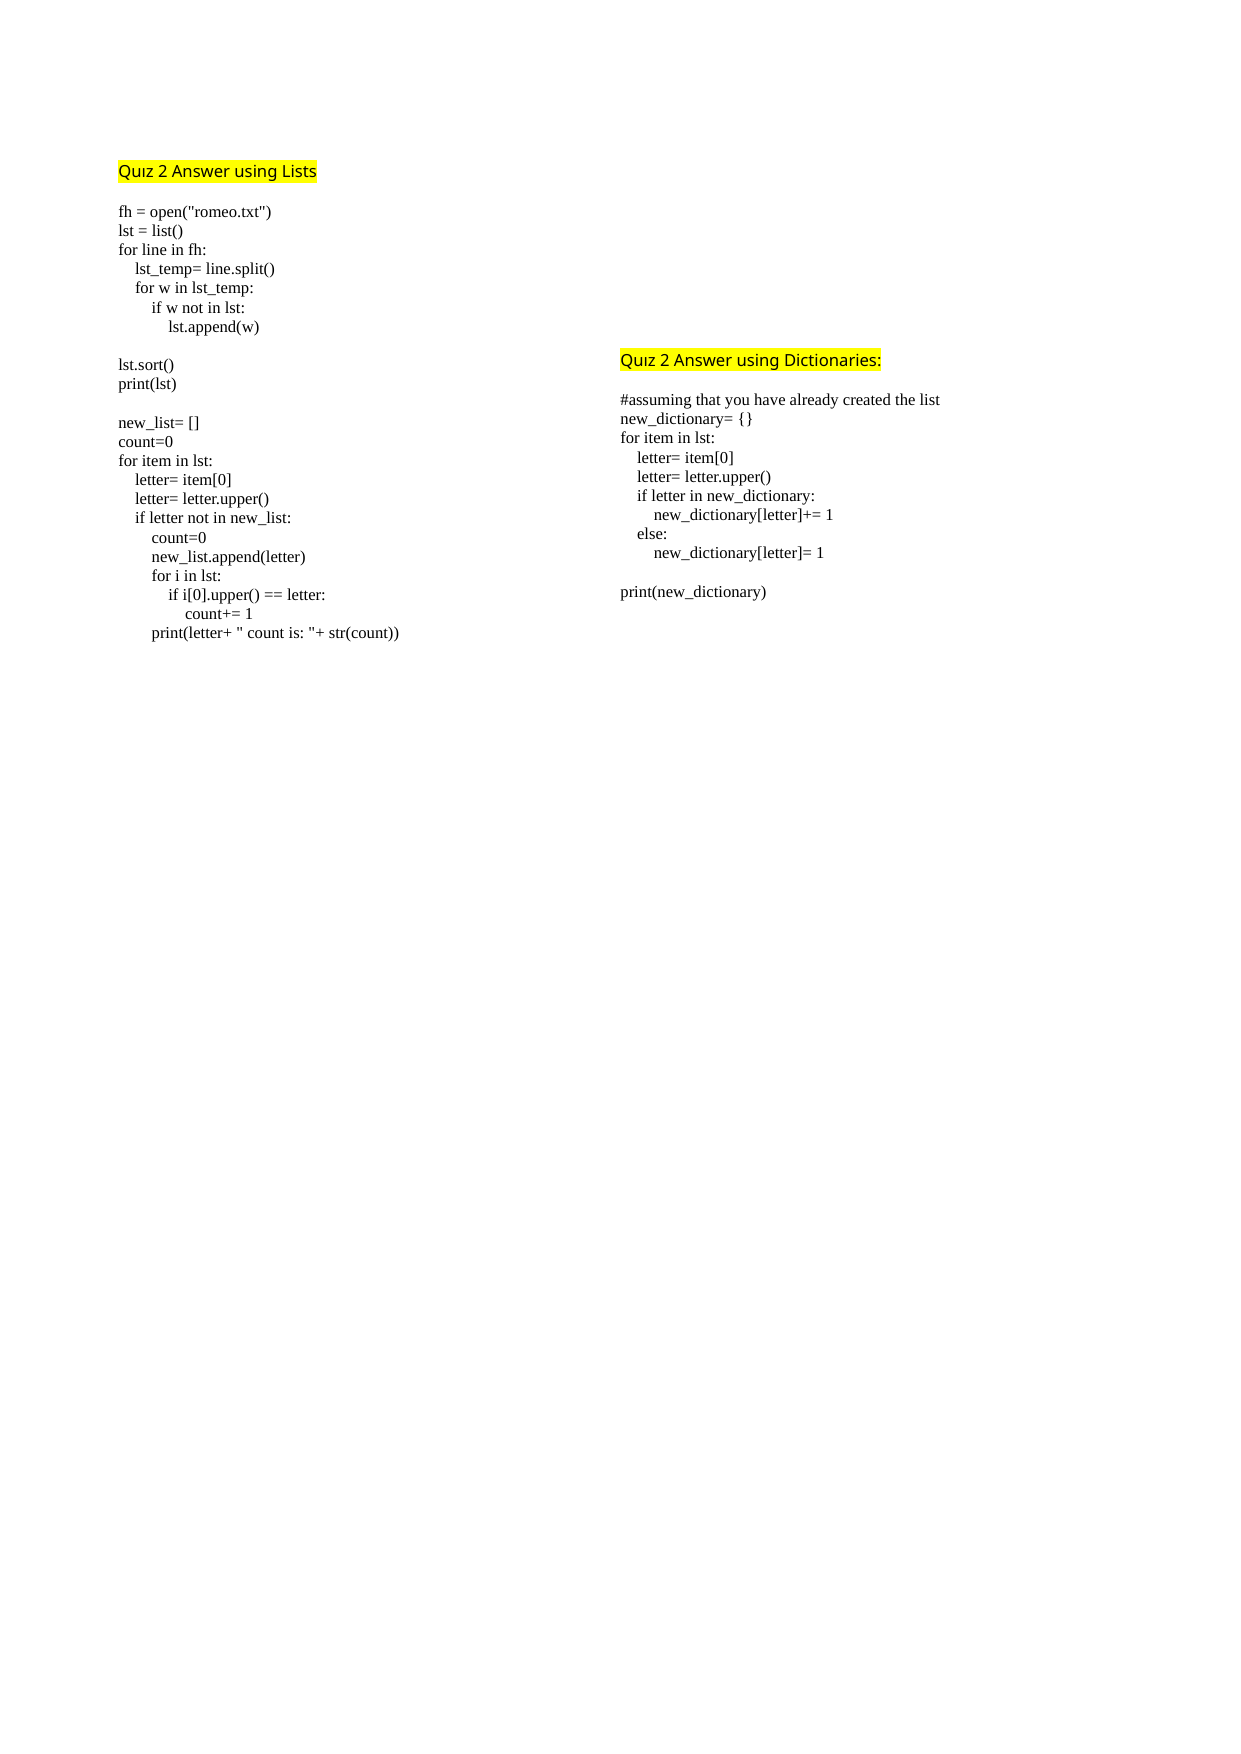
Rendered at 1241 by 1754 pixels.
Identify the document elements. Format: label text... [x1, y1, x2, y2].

text letter= item[0] [118, 470, 620, 489]
text for line in fh: [118, 240, 620, 259]
text for item in lst: [620, 428, 1122, 447]
text print(new_dictionary) [620, 582, 1122, 601]
text print(lst) [118, 374, 620, 393]
text letter= letter.upper() [118, 489, 620, 508]
text letter= item[0] [620, 447, 1122, 467]
text for item in lst: [118, 451, 620, 470]
text if letter not in new_list: [118, 508, 620, 527]
text if w not in lst: [118, 297, 620, 317]
text #assuming that you have already created the list [620, 390, 1122, 409]
text Quız 2 Answer using Lists [118, 160, 620, 183]
text new_dictionary= {} [620, 409, 1122, 428]
text count=0 [118, 527, 620, 547]
text Quız 2 Answer using Dictionaries: [620, 348, 1122, 371]
text letter= letter.upper() [620, 467, 1122, 486]
text else: [620, 524, 1122, 543]
text print(letter+ " count is: "+ str(count)) [118, 623, 620, 642]
text for i in lst: [118, 566, 620, 585]
text for w in lst_temp: [118, 278, 620, 297]
text count=0 [118, 432, 620, 451]
text new_list.append(letter) [118, 547, 620, 566]
text new_list= [] [118, 412, 620, 432]
text lst.append(w) [118, 317, 620, 336]
text new_dictionary[letter]= 1 [620, 543, 1122, 562]
text lst.sort() [118, 355, 620, 374]
text fh = open("romeo.txt") [118, 202, 620, 221]
text lst_temp= line.split() [118, 259, 620, 278]
text count+= 1 [118, 604, 620, 623]
text if letter in new_dictionary: [620, 486, 1122, 505]
text new_dictionary[letter]+= 1 [620, 505, 1122, 524]
text if i[0].upper() == letter: [118, 585, 620, 604]
text lst = list() [118, 221, 620, 240]
